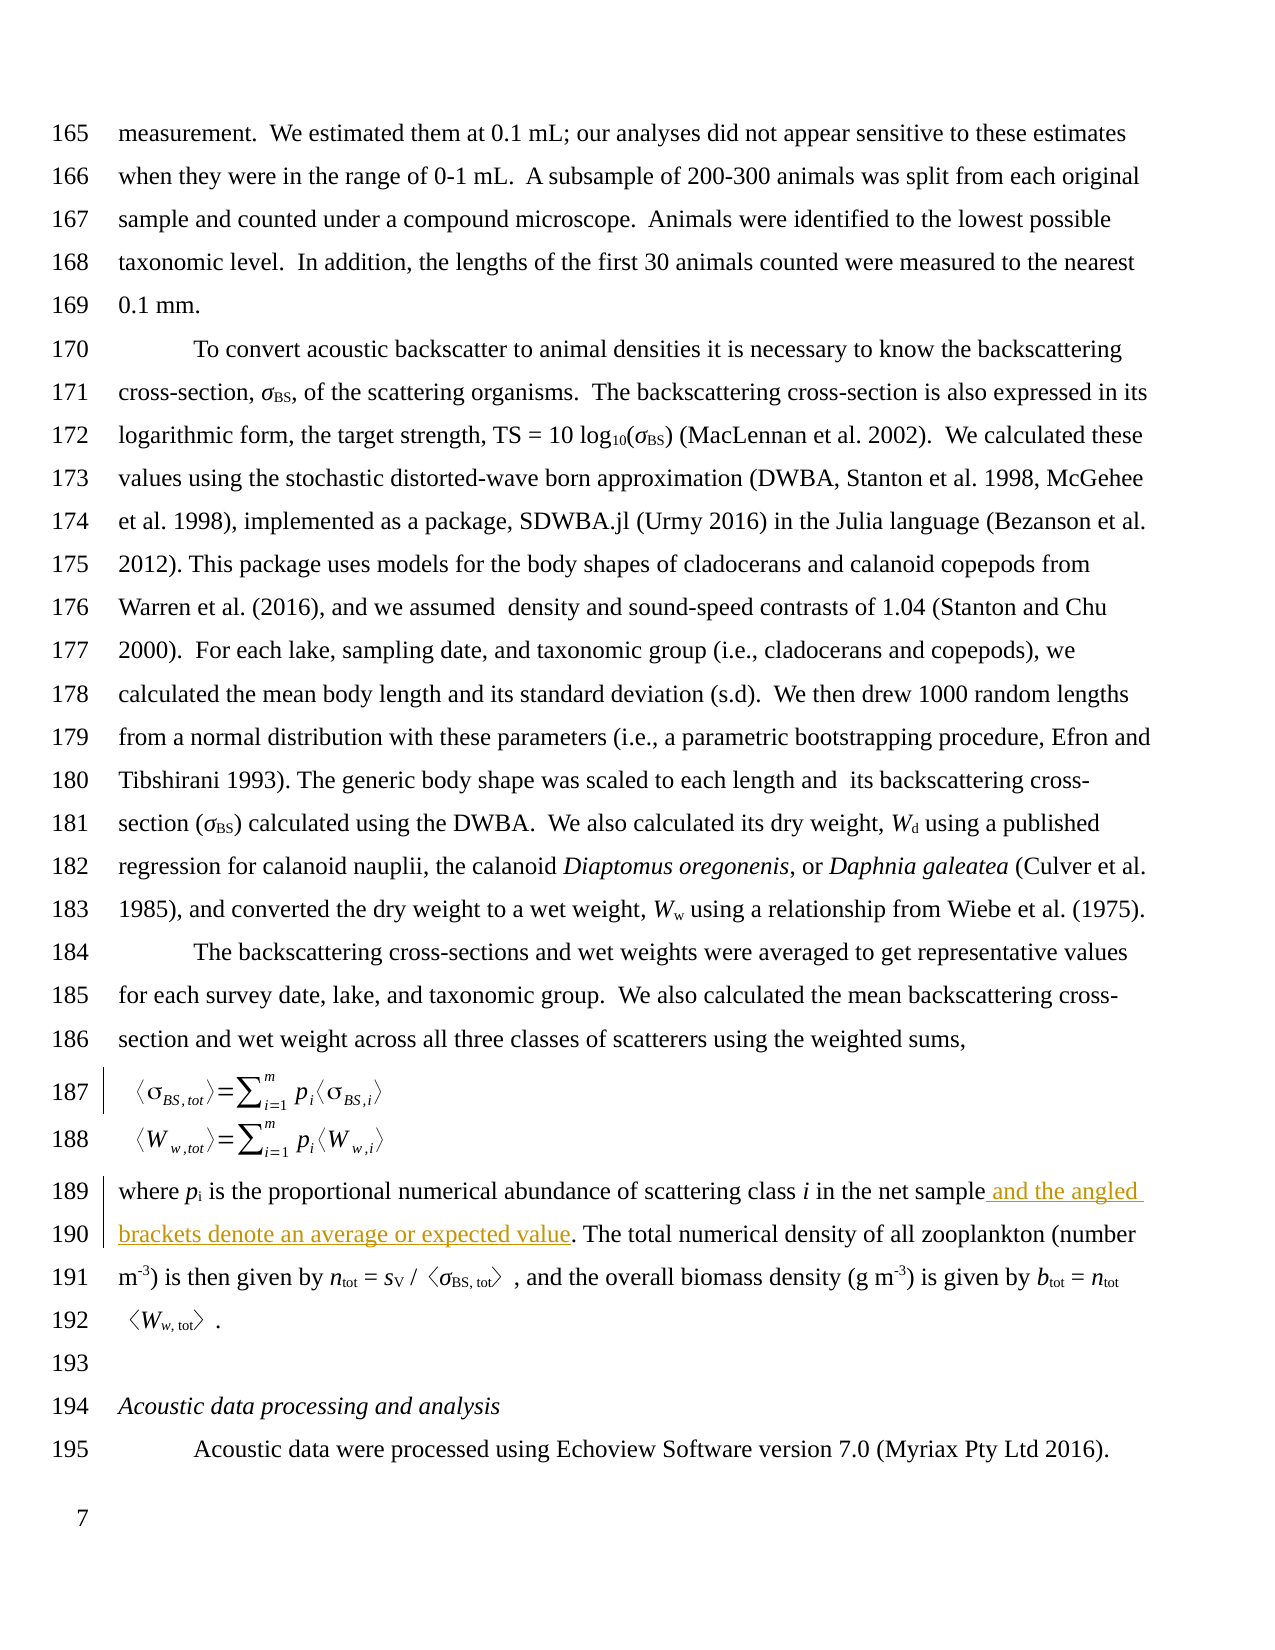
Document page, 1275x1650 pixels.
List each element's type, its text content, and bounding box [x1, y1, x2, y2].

text The backscattering cross-sections and wet weights were averaged to get representative values for each survey date, lake, and taxonomic group. We also calculated the mean backscattering cross-section and wet weight across all three classes of scatterers using the weighted sums, [118, 937, 1157, 1052]
text Acoustic data were processed using Echoview Software version 7.0 (Myriax Pty Ltd 2016)⁠. [118, 1434, 1157, 1463]
text To convert acoustic backscatter to animal densities it is necessary to know the backscattering cross-section, σBS, of the scattering organisms. The backscattering cross-section is also expressed in its logarithmic form, the target strength, TS = 10 log10(σBS) (MacLennan et al. 2002)⁠. We calculated these values using the stochastic distorted-wave born approximation (DWBA, Stanton et al. 1998, McGehee et al. 1998)⁠, implemented as a package, SDWBA.jl (Urmy 2016)⁠ in the Julia language (Bezanson et al. 2012)⁠. This package uses models for the body shapes of cladocerans and calanoid copepods from Warren et al. (2016)⁠, and we assumed density and sound-speed contrasts of 1.04 (Stanton and Chu 2000)⁠. For each lake, sampling date, and taxonomic group (i.e., cladocerans and copepods), we calculated the mean body length and its standard deviation (s.d). We then drew 1000 random lengths from a normal distribution with these parameters (i.e., a parametric bootstrapping procedure, Efron and Tibshirani 1993⁠). The generic body shape was scaled to each length and its backscattering cross-section (σBS) calculated using the DWBA. We also calculated its dry weight, Wd using a published regression for calanoid nauplii, the calanoid Diaptomus oregonenis, or Daphnia galeatea (Culver et al. 1985)⁠, and converted the dry weight to a wet weight, Ww using a relationship from Wiebe et al. (1975)⁠. [118, 334, 1157, 923]
text measurement. We estimated them at 0.1 mL; our analyses did not appear sensitive to these estimates when they were in the range of 0-1 mL. A subsample of 200-300 animals was split from each original sample and counted under a compound microscope. Animals were identified to the lowest possible taxonomic level. In addition, the lengths of the first 30 animals counted were measured to the nearest 0.1 mm. [118, 118, 1157, 319]
text where pi is the proportional numerical abundance of scattering class i in the net sample and the angled brackets denote an average or expected value. The total numerical density of all zooplankton (number m-3) is then given by ntot = sV /〈σBS, tot〉, and the overall biomass density (g m-3) is given by btot = ntot 〈Ww, tot〉. [118, 1176, 1157, 1334]
text Acoustic data processing and analysis [118, 1391, 1157, 1420]
